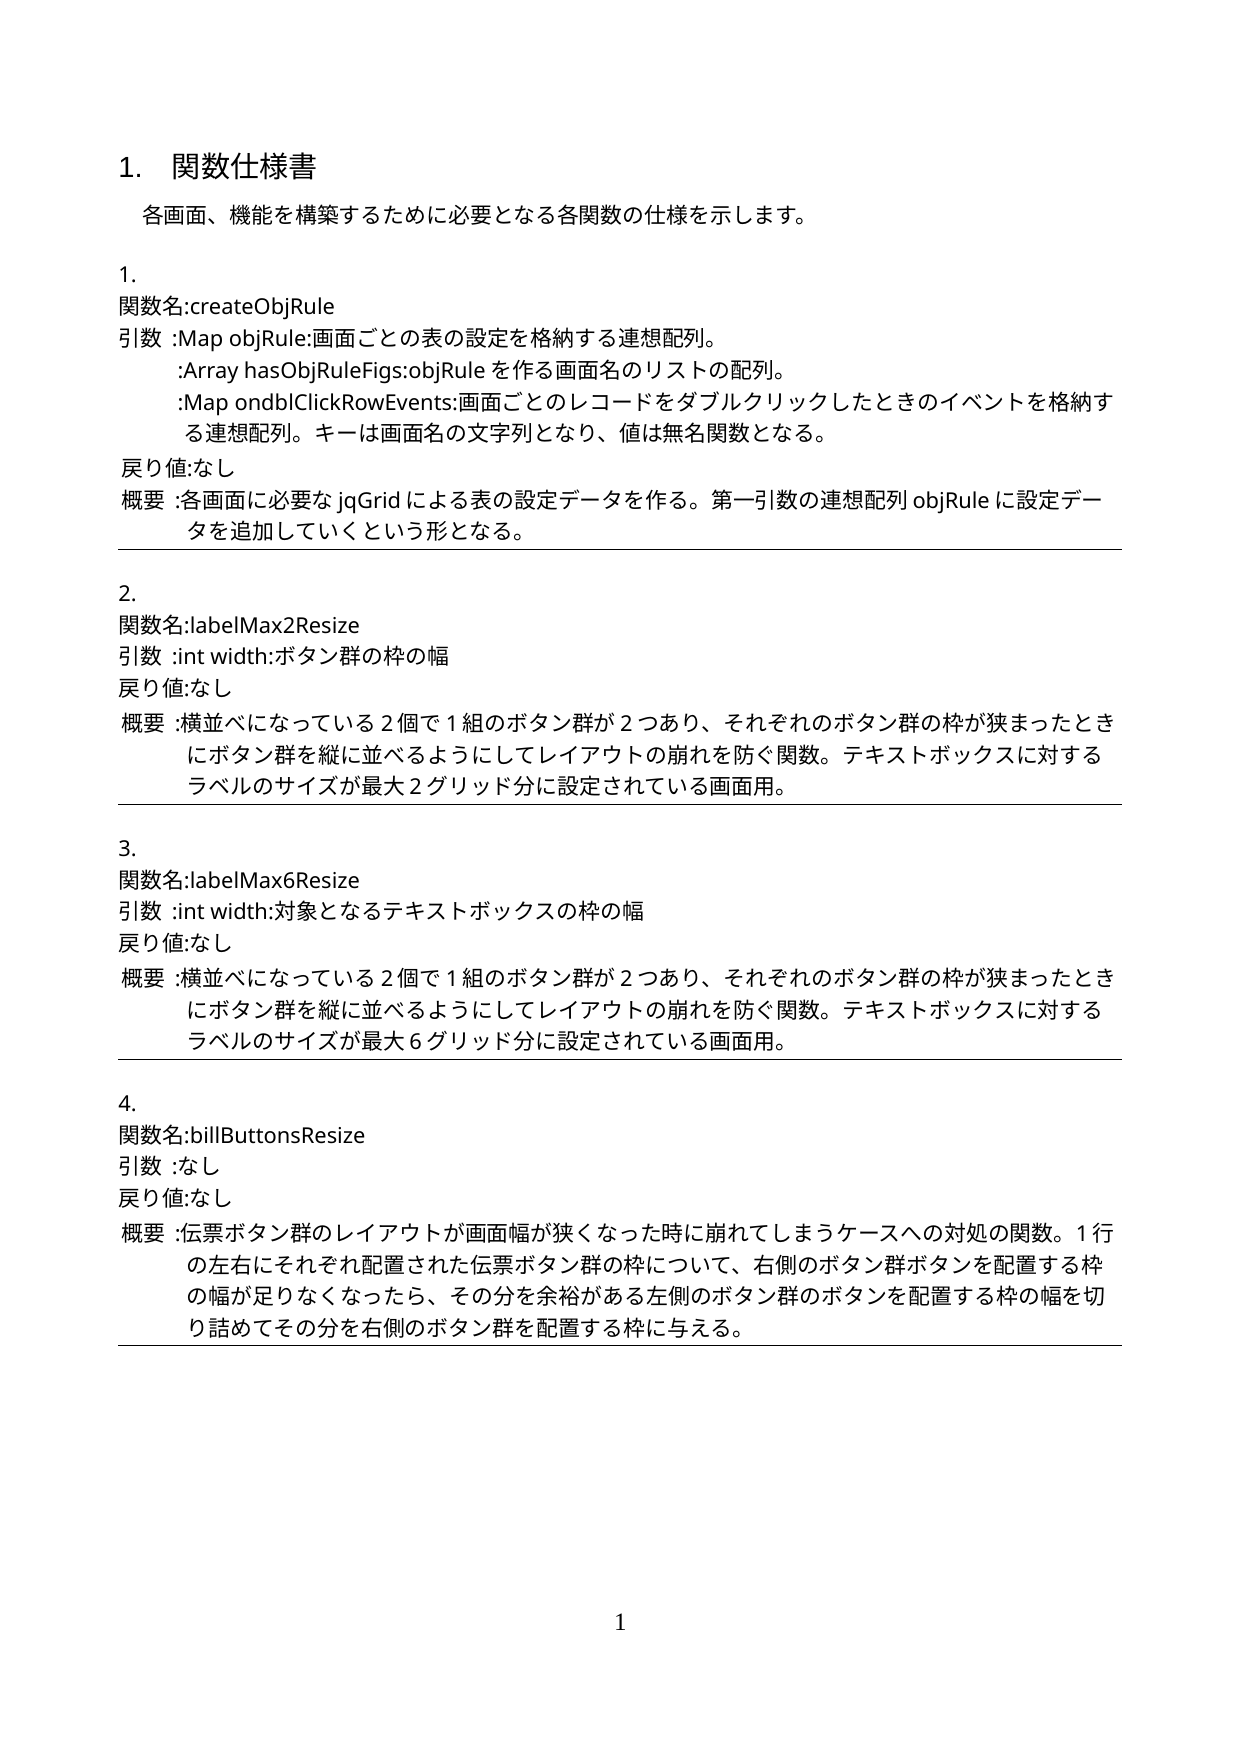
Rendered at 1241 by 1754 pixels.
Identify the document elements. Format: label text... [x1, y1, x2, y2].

text 各画面、機能を構築するために必要となる各関数の仕様を示します。 [142, 198, 1122, 229]
text 戻り値:なし [118, 448, 1122, 483]
subtitle 1. 関数仕様書 [118, 143, 1122, 185]
text 関数名:billButtonsResize [118, 1118, 1122, 1149]
text 戻り値:なし [118, 671, 1122, 703]
text 概要 :伝票ボタン群のレイアウトが画面幅が狭くなった時に崩れてしまうケースへの対処の関数。1行の左右にそれぞれ配置された伝票ボタン群の枠について、右側のボタン群ボタンを配置する枠の幅が足りなくなったら、その分を余裕がある左側のボタン群のボタンを配置する枠の幅を切り詰めてその分を右側のボタン群を配置する枠に与える。 [118, 1213, 1122, 1345]
text 2. [118, 578, 1122, 608]
text 引数 :Map objRule:画面ごとの表の設定を格納する連想配列。 [118, 321, 1122, 353]
text :Array hasObjRuleFigs:objRuleを作る画面名のリストの配列。 [177, 353, 1122, 384]
text 1. [118, 259, 1122, 289]
text 引数 :なし [118, 1149, 1122, 1181]
text 引数 :int width:対象となるテキストボックスの枠の幅 [118, 894, 1122, 926]
text 概要 :横並べになっている2個で1組のボタン群が2つあり、それぞれのボタン群の枠が狭まったときにボタン群を縦に並べるようにしてレイアウトの崩れを防ぐ関数。テキストボックスに対するラベルのサイズが最大6グリッド分に設定されている画面用。 [118, 958, 1122, 1059]
text 関数名:labelMax2Resize [118, 608, 1122, 639]
text 戻り値:なし [118, 926, 1122, 958]
text 戻り値:なし [118, 1181, 1122, 1213]
text 関数名:createObjRule [118, 289, 1122, 321]
text 3. [118, 833, 1122, 863]
text 引数 :int width:ボタン群の枠の幅 [118, 639, 1122, 671]
text 関数名:labelMax6Resize [118, 863, 1122, 894]
text 4. [118, 1088, 1122, 1118]
text 概要 :横並べになっている2個で1組のボタン群が2つあり、それぞれのボタン群の枠が狭まったときにボタン群を縦に並べるようにしてレイアウトの崩れを防ぐ関数。テキストボックスに対するラベルのサイズが最大2グリッド分に設定されている画面用。 [118, 703, 1122, 804]
text 概要 :各画面に必要なjqGridによる表の設定データを作る。第一引数の連想配列objRuleに設定データを追加していくという形となる。 [118, 483, 1122, 549]
text :Map ondblClickRowEvents:画面ごとのレコードをダブルクリックしたときのイベントを格納する連想配列。キーは画面名の文字列となり、値は無名関数となる。 [177, 384, 1122, 448]
